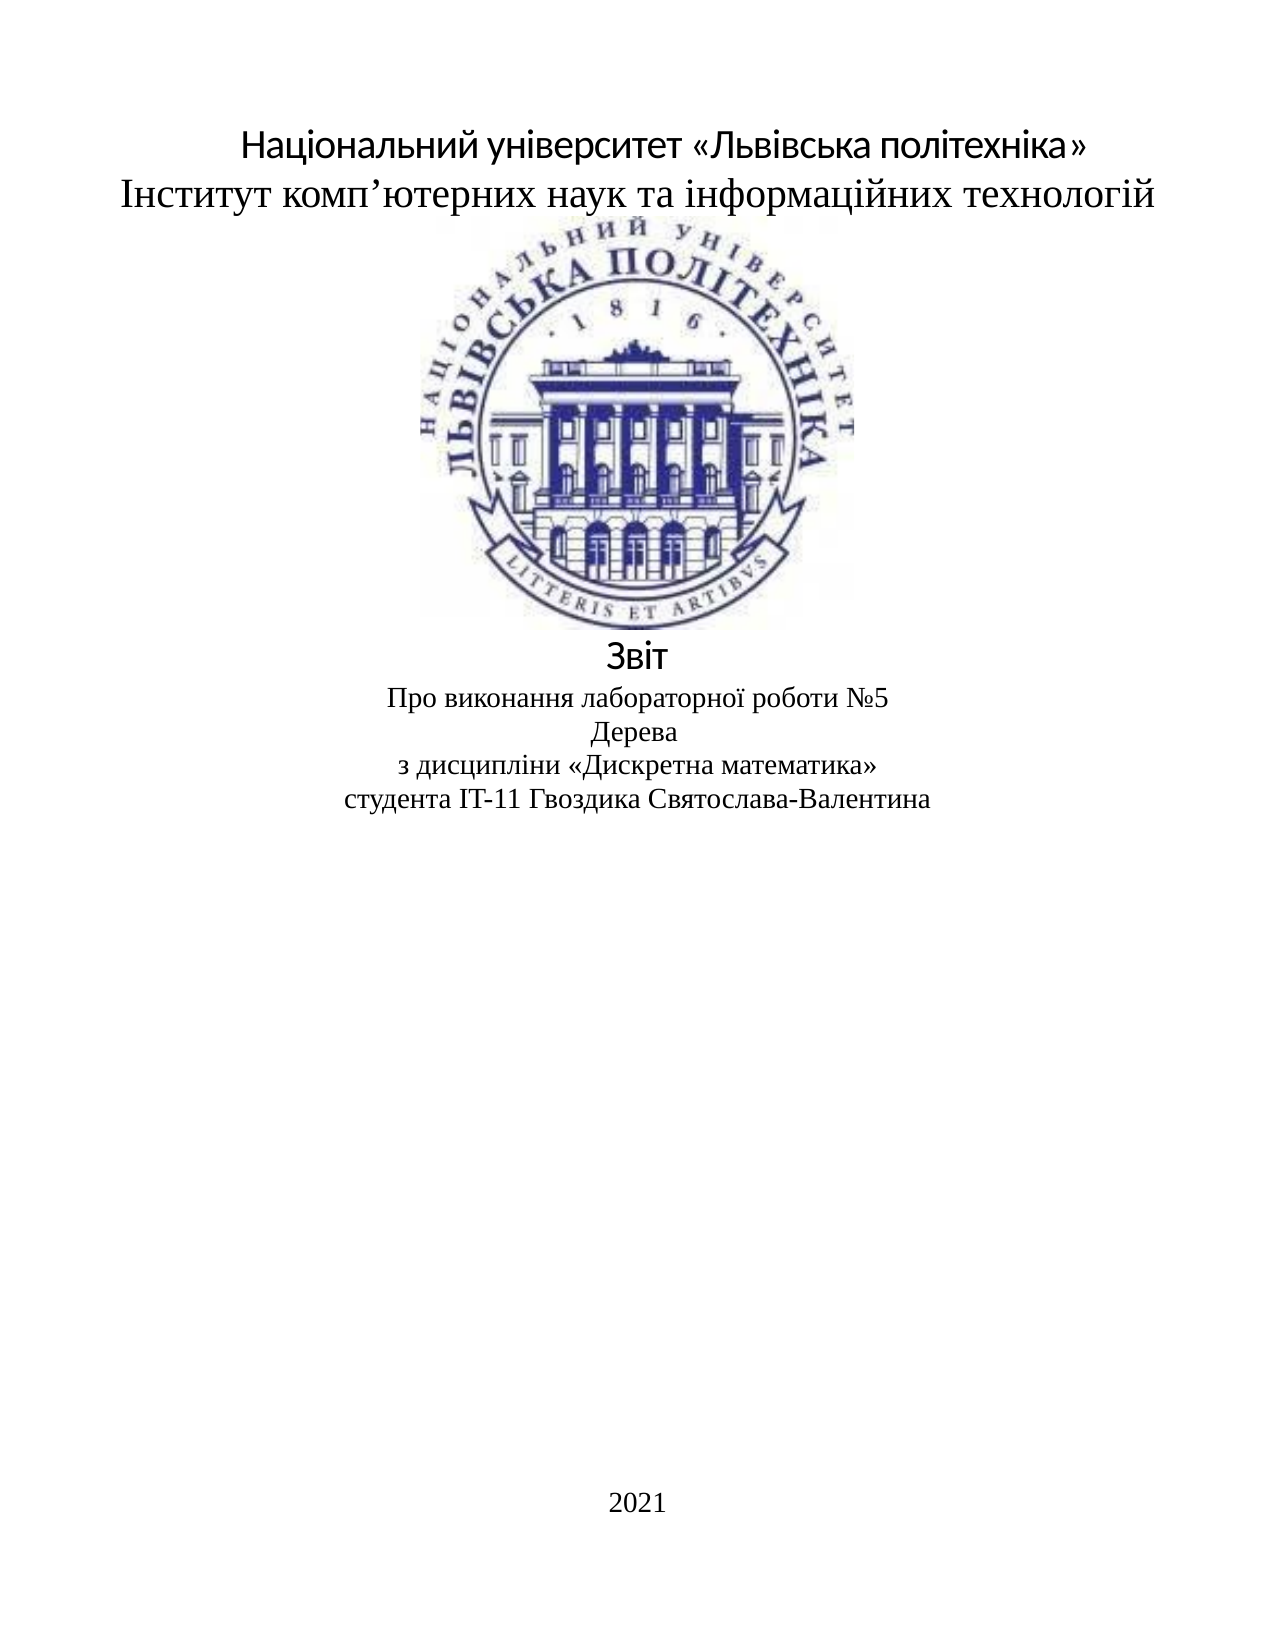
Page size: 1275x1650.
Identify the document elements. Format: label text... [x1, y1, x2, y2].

text з дисципліни «Дискретна математика» [118, 747, 1157, 781]
title Звіт [118, 629, 1157, 680]
text Про виконання лабораторної роботи №5 [118, 680, 1157, 714]
text студента IT-11 Гвоздика Святослава-Валентина [118, 781, 1157, 814]
text Дерева [118, 714, 1157, 747]
text Інститут комп’ютерних наук та інформаційних технологій [118, 169, 1157, 217]
text 2021 [118, 1485, 1157, 1519]
picture [420, 216, 855, 630]
title Національний університет «Львівська політехніка» [118, 118, 1157, 169]
